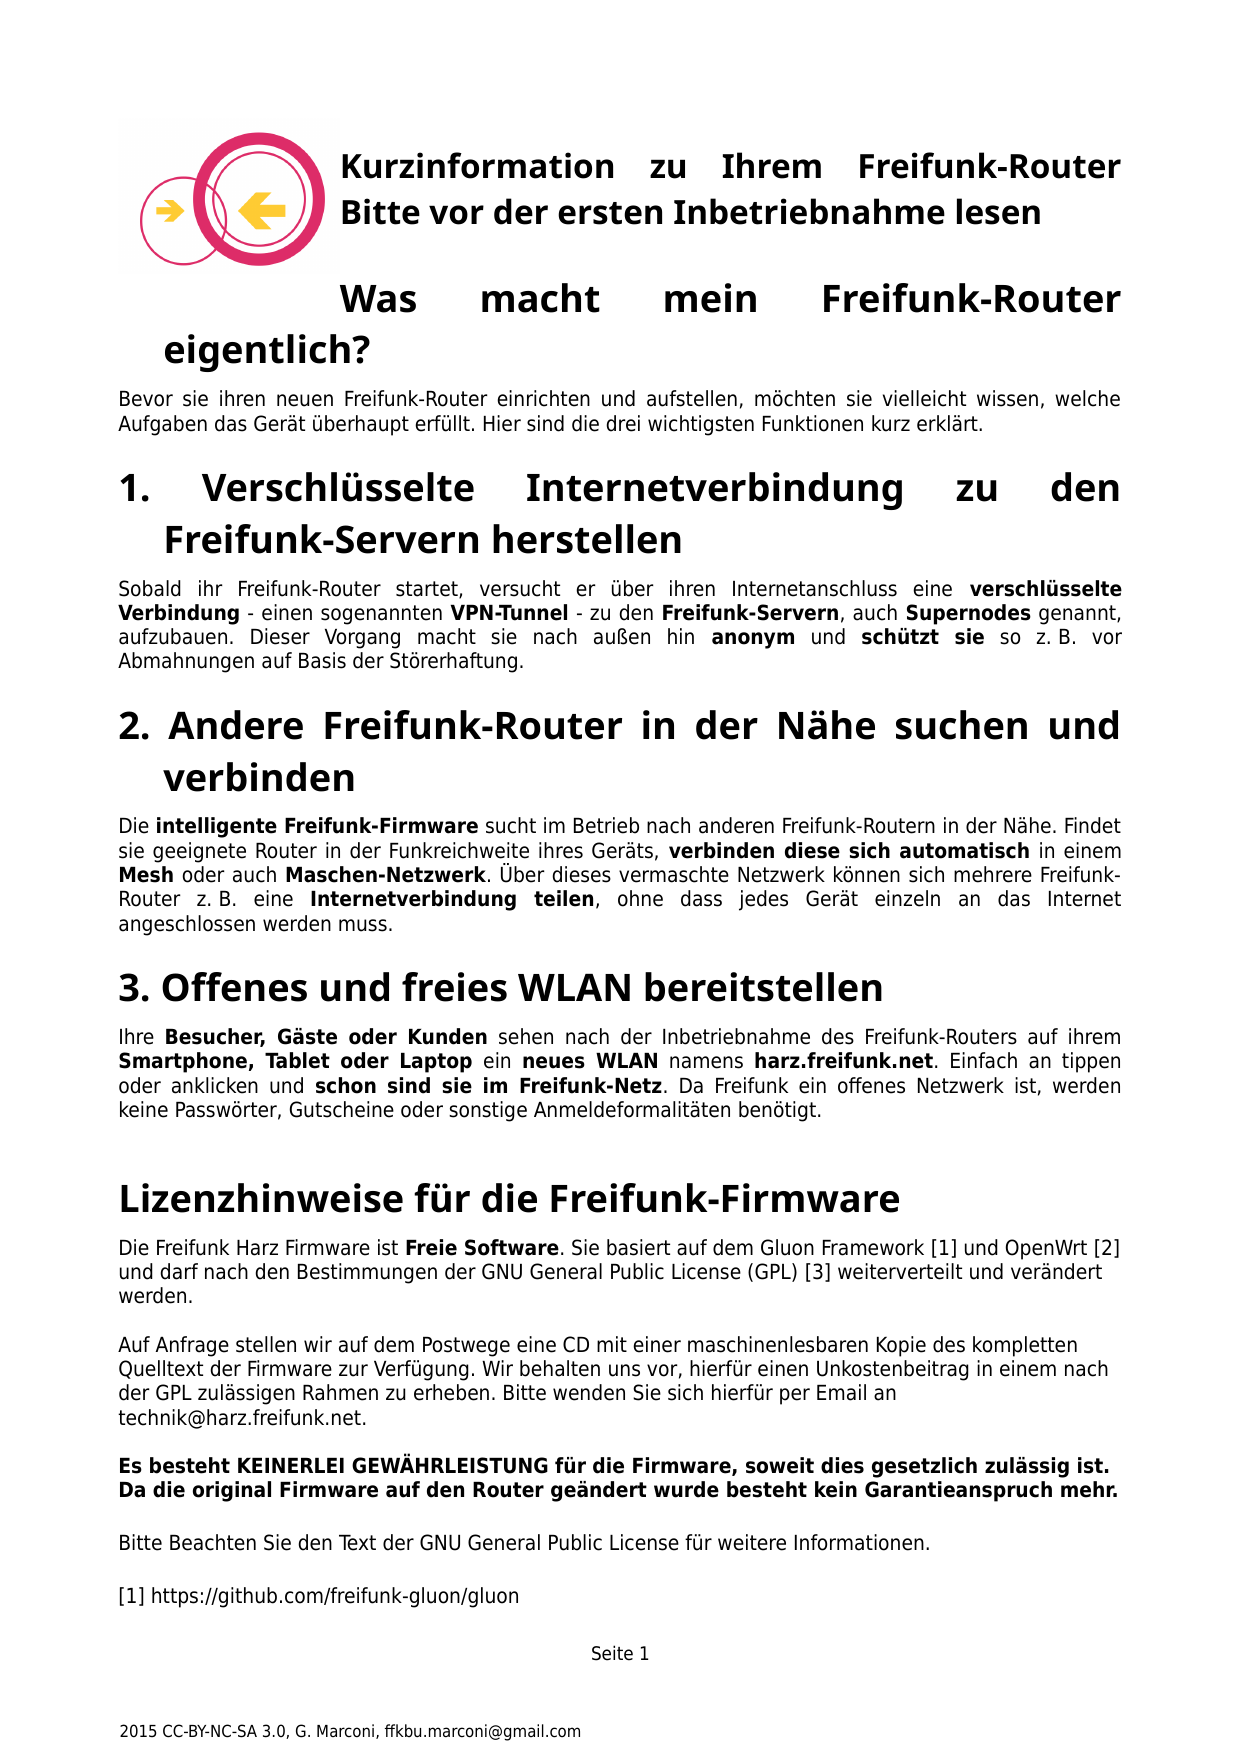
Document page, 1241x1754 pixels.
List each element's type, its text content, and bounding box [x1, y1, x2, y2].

subtitle 2. Andere Freifunk-Router in der Nähe suchen und verbinden [118, 699, 1122, 802]
text Die intelligente Freifunk-Firmware sucht im Betrieb nach anderen Freifunk-Routern in der Nähe. Findet sie geeignete Router in der Funkreichweite ihres Geräts, verbinden diese sich automatisch in einem Mesh oder auch Maschen-Netzwerk. Über dieses vermaschte Netzwerk können sich mehrere Freifunk-Router z. B. eine Internetverbindung teilen, ohne dass jedes Gerät einzeln an das Internet angeschlossen werden muss. [118, 814, 1122, 936]
text Ihre Besucher, Gäste oder Kunden sehen nach der Inbetriebnahme des Freifunk-Routers auf ihrem Smartphone, Tablet oder Laptop ein neues WLAN namens harz.freifunk.net. Einfach an tippen oder anklicken und schon sind sie im Freifunk-Netz. Da Freifunk ein offenes Netzwerk ist, werden keine Passwörter, Gutscheine oder sonstige Anmeldeformalitäten benötigt. [118, 1025, 1122, 1122]
text [1] https://github.com/freifunk-gluon/gluon [118, 1584, 1122, 1609]
text Bitte Beachten Sie den Text der GNU General Public License für weitere Informationen. [118, 1531, 1122, 1556]
subtitle 1. Verschlüsselte Internetverbindung zu den Freifunk-Servern herstellen [118, 461, 1122, 564]
text Es besteht KEINERLEI GEWÄHRLEISTUNG für die Firmware, soweit dies gesetzlich zulässig ist. [118, 1454, 1122, 1478]
title Kurzinformation zu Ihrem Freifunk-Router Bitte vor der ersten Inbetriebnahme lesen [340, 143, 1122, 234]
text Sobald ihr Freifunk-Router startet, versucht er über ihren Internetanschluss eine verschlüsselte Verbindung - einen sogenannten VPN-Tunnel - zu den Freifunk-Servern, auch Supernodes genannt, aufzubauen. Dieser Vorgang macht sie nach außen hin anonym und schützt sie so z. B. vor Abmahnungen auf Basis der Störerhaftung. [118, 577, 1122, 674]
text Da die original Firmware auf den Router geändert wurde besteht kein Garantieanspruch mehr. [118, 1478, 1122, 1503]
subtitle 3. Offenes und freies WLAN bereitstellen [118, 961, 1122, 1013]
picture [118, 118, 340, 274]
text Die Freifunk Harz Firmware ist Freie Software. Sie basiert auf dem Gluon Framework [1] und OpenWrt [2] und darf nach den Bestimmungen der GNU General Public License (GPL) [3] weiterverteilt und verändert werden. [118, 1236, 1122, 1308]
text Bevor sie ihren neuen Freifunk-Router einrichten und aufstellen, möchten sie vielleicht wissen, welche Aufgaben das Gerät überhaupt erfüllt. Hier sind die drei wichtigsten Funktionen kurz erklärt. [118, 387, 1122, 436]
text Auf Anfrage stellen wir auf dem Postwege eine CD mit einer maschinenlesbaren Kopie des kompletten Quelltext der Firmware zur Verfügung. Wir behalten uns vor, hierfür einen Unkostenbeitrag in einem nach der GPL zulässigen Rahmen zu erheben. Bitte wenden Sie sich hierfür per Email an technik@harz.freifunk.net. [118, 1333, 1122, 1430]
subtitle Was macht mein Freifunk-Router eigentlich? [118, 271, 1122, 375]
subtitle Lizenzhinweise für die Freifunk-Firmware [118, 1171, 1122, 1223]
